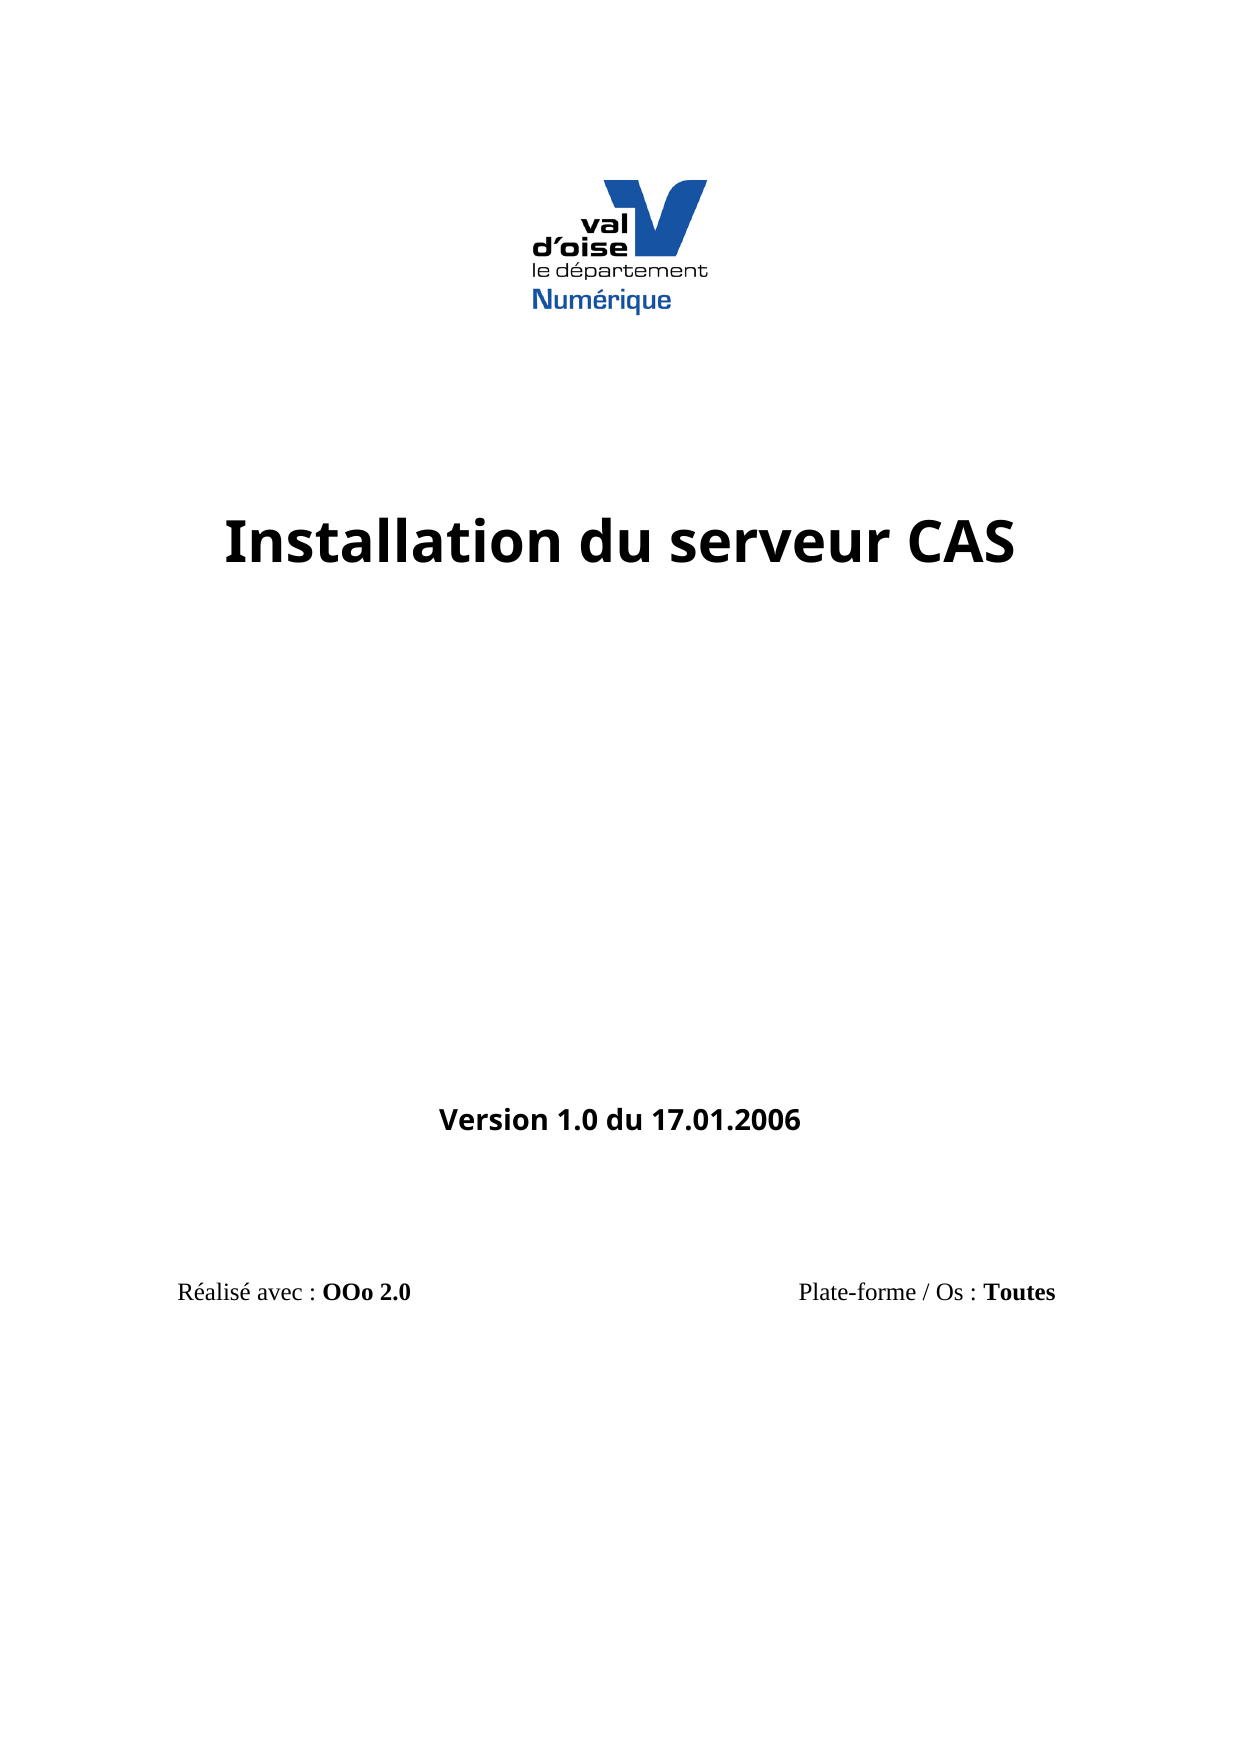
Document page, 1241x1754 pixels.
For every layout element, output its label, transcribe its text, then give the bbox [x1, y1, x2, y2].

picture [506, 152, 735, 336]
text Installation du serveur CAS [118, 499, 1122, 579]
text Réalisé avec : OOo 2.0 Plate-forme / Os : Toutes [177, 1278, 1063, 1306]
text Version 1.0 du 17.01.2006 [369, 1100, 871, 1139]
